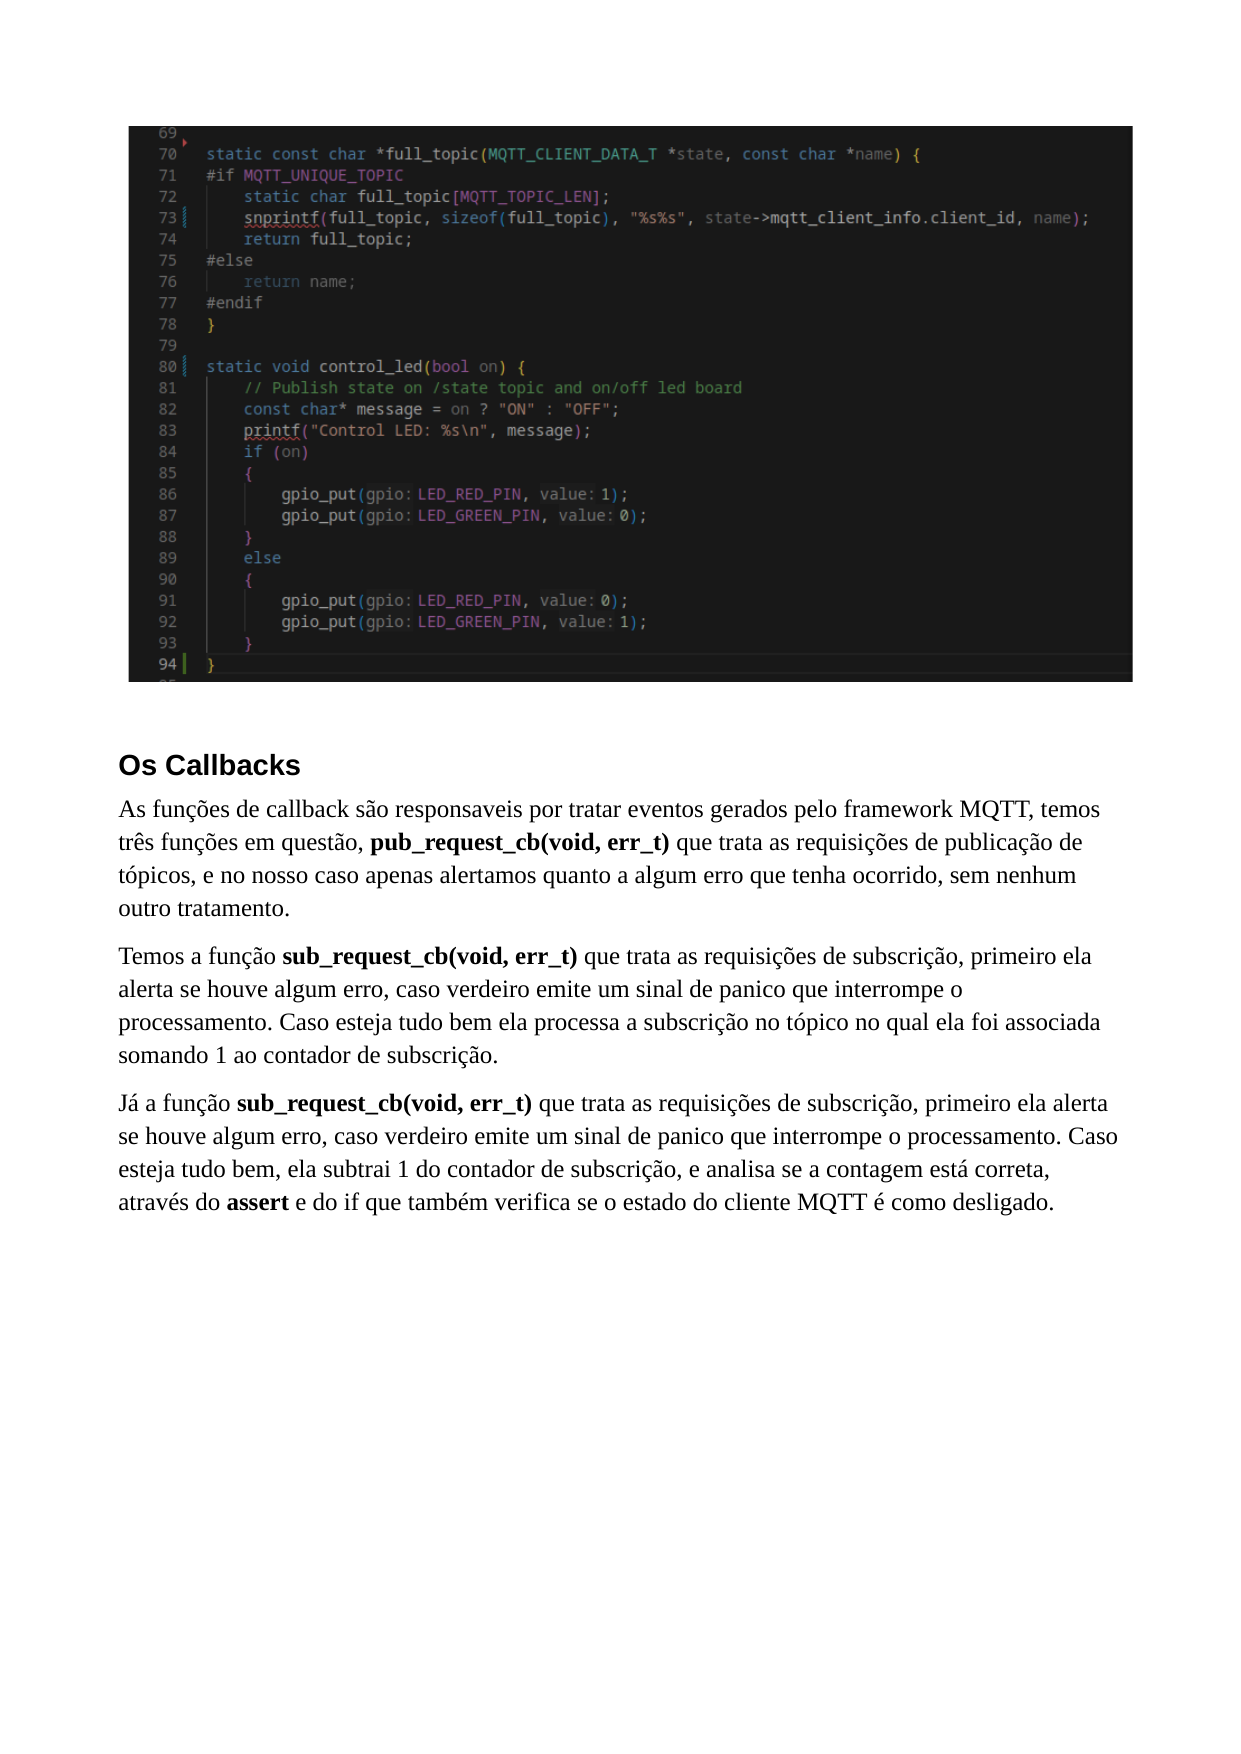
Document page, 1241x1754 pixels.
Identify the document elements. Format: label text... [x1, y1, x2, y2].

text As funções de callback são responsaveis por tratar eventos gerados pelo framework MQTT, temos três funções em questão, pub_request_cb(void, err_t) que trata as requisições de publicação de tópicos, e no nosso caso apenas alertamos quanto a algum erro que tenha ocorrido, sem nenhum outro tratamento. [118, 794, 1122, 922]
text Já a função sub_request_cb(void, err_t) que trata as requisições de subscrição, primeiro ela alerta se houve algum erro, caso verdeiro emite um sinal de panico que interrompe o processamento. Caso esteja tudo bem, ela subtrai 1 do contador de subscrição, e analisa se a contagem está correta, através do assert e do if que também verifica se o estado do cliente MQTT é como desligado. [118, 1088, 1122, 1216]
picture [128, 126, 1133, 682]
subtitle Os Callbacks [118, 748, 1122, 782]
text Temos a função sub_request_cb(void, err_t) que trata as requisições de subscrição, primeiro ela alerta se houve algum erro, caso verdeiro emite um sinal de panico que interrompe o processamento. Caso esteja tudo bem ela processa a subscrição no tópico no qual ela foi associada somando 1 ao contador de subscrição. [118, 941, 1122, 1069]
